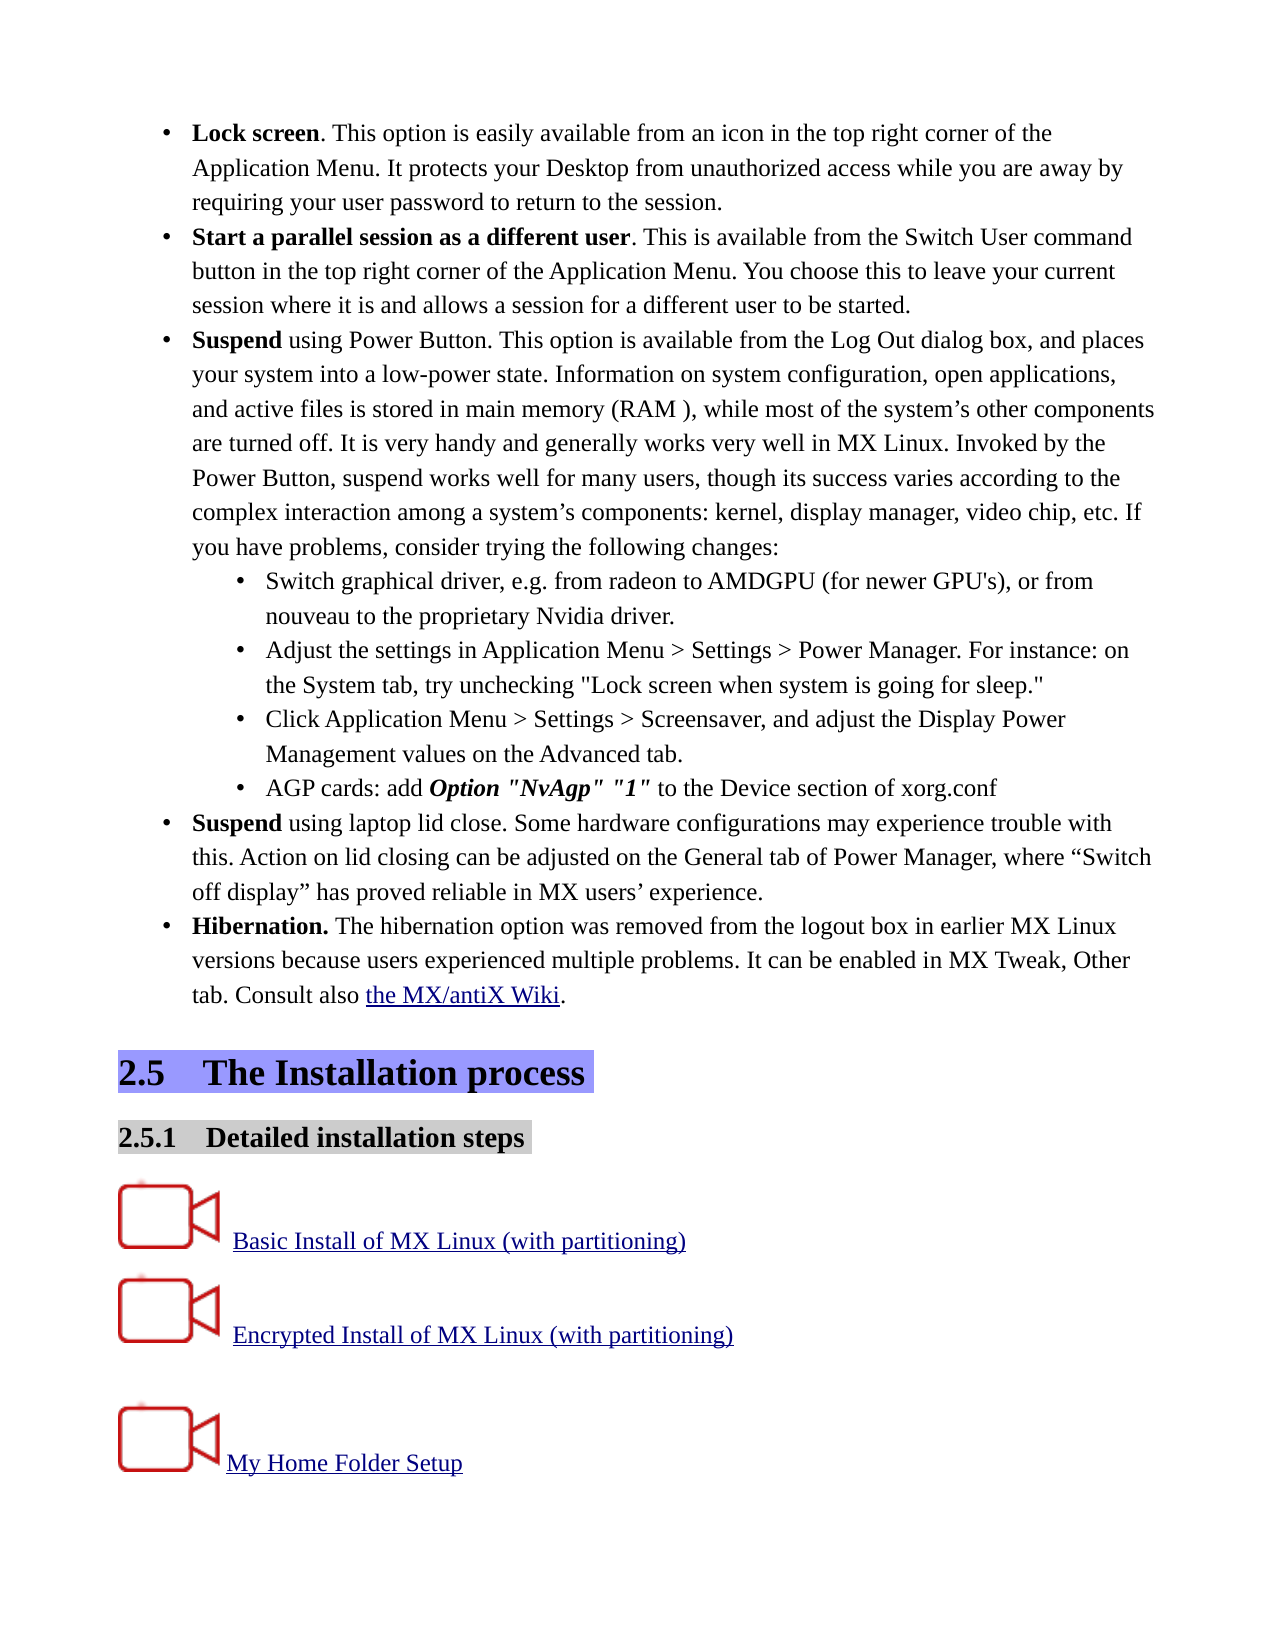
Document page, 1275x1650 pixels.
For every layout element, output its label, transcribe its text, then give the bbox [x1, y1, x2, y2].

list Start a parallel session as a different user. This is available from the Switch User command button in the top right corner of the Application Menu. You choose this to leave your current session where it is and allows a session for a different user to be started. [162, 222, 1157, 319]
picture [118, 1388, 220, 1472]
list Suspend using Power Button. This option is available from the Log Out dialog box, and places your system into a low-power state. Information on system configuration, open applications, and active files is stored in main memory (RAM ), while most of the system’s other components are turned off. It is very handy and generally works very well in MX Linux. Invoked by the Power Button, suspend works well for many users, though its success varies according to the complex interaction among a system’s components: kernel, display manager, video chip, etc. If you have problems, consider trying the following changes: [162, 325, 1157, 561]
subtitle 2.5.1 Detailed installation steps [532, 1120, 1157, 1154]
list Adjust the settings in Application Menu > Settings > Power Manager. For instance: on the System tab, try unchecking "Lock screen when system is going for sleep." [236, 635, 1157, 698]
list Lock screen. This option is easily available from an icon in the top right corner of the Application Menu. It protects your Desktop from unauthorized access while you are away by requiring your user password to return to the session. [162, 118, 1157, 216]
list AGP cards: add Option "NvAgp" "1" to the Device section of xorg.conf [236, 773, 1157, 802]
text My Home Folder Setup [118, 1389, 1157, 1477]
list Suspend using laptop lid close. Some hardware configurations may experience trouble with this. Action on lid closing can be adjusted on the General tab of Power Manager, where “Switch off display” has proved reliable in MX users’ experience. [162, 808, 1157, 905]
text Basic Install of MX Linux (with partitioning) [118, 1166, 1157, 1254]
picture [118, 1166, 220, 1249]
text Encrypted Install of MX Linux (with partitioning) [118, 1260, 1157, 1348]
picture [118, 1260, 220, 1343]
list Click Application Menu > Settings > Screensaver, and adjust the Display Power Management values on the Advanced tab. [236, 704, 1157, 767]
list Hibernation. The hibernation option was removed from the logout box in earlier MX Linux versions because users experienced multiple problems. It can be enabled in MX Tweak, Other tab. Consult also the MX/antiX Wiki. [162, 911, 1157, 1009]
list Switch graphical driver, e.g. from radeon to AMDGPU (for newer GPU's), or from nouveau to the proprietary Nvidia driver. [236, 566, 1157, 629]
subtitle 2.5 The Installation process [594, 1050, 1157, 1093]
